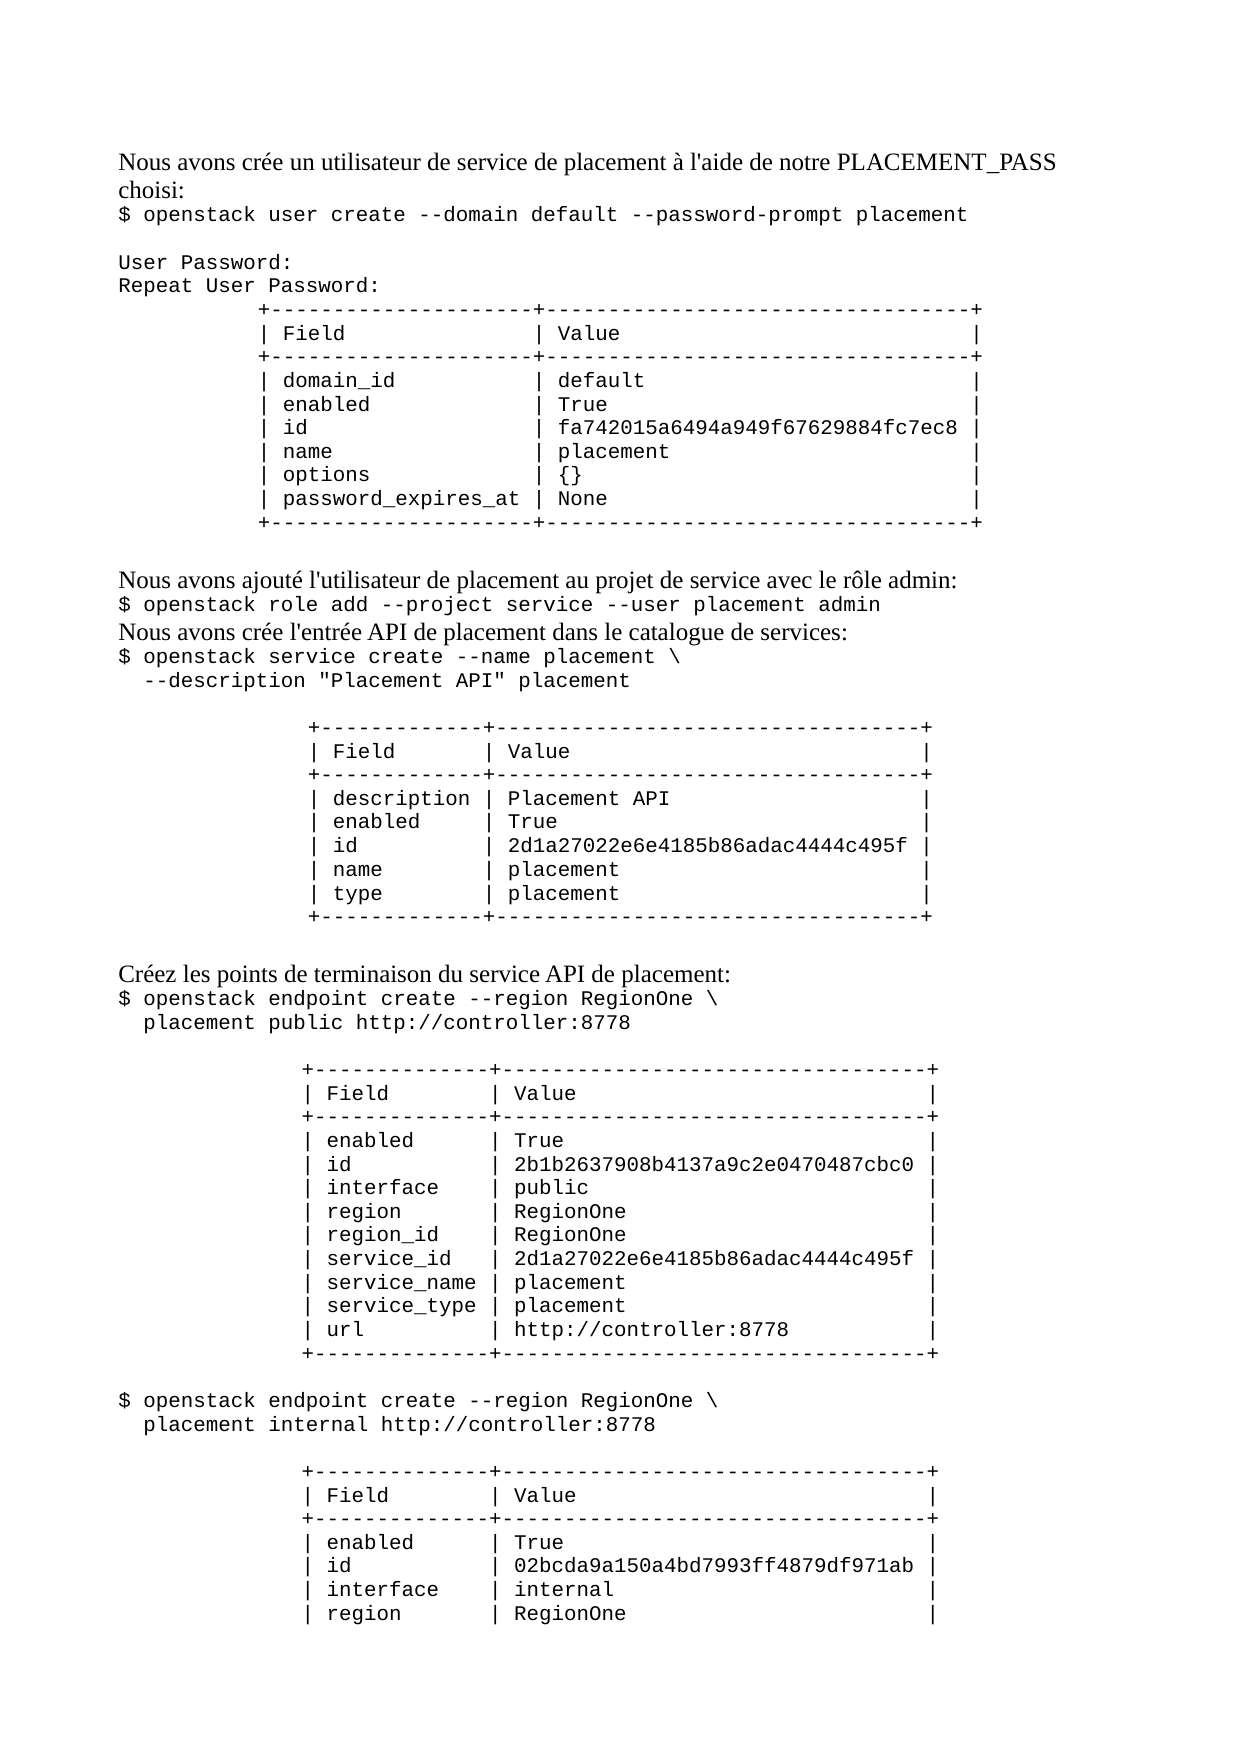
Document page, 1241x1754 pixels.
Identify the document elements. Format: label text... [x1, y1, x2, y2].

text $ openstack service create --name placement \ [118, 646, 1122, 670]
text | enabled | True | [118, 1130, 1122, 1153]
text | service_type | placement | [118, 1295, 1122, 1319]
text +-------------+----------------------------------+ [118, 906, 1122, 930]
text | interface | internal | [118, 1579, 1122, 1603]
text $ openstack role add --project service --user placement admin [118, 594, 1122, 617]
text +-------------+----------------------------------+ [118, 717, 1122, 741]
text | interface | public | [118, 1177, 1122, 1201]
text | service_name | placement | [118, 1272, 1122, 1295]
text placement internal http://controller:8778 [118, 1414, 1122, 1437]
text | name | placement | [118, 859, 1122, 882]
text Créez les points de terminaison du service API de placement: [118, 959, 1122, 988]
text Nous avons ajouté l'utilisateur de placement au projet de service avec le rôle admin: [118, 565, 1122, 594]
text $ openstack user create --domain default --password-prompt placement [118, 204, 1122, 228]
text | service_id | 2d1a27022e6e4185b86adac4444c495f | [118, 1248, 1122, 1272]
text | type | placement | [118, 882, 1122, 906]
text +---------------------+----------------------------------+ [118, 512, 1122, 535]
text --description "Placement API" placement [118, 670, 1122, 693]
text | Field | Value | [118, 741, 1122, 764]
text placement public http://controller:8778 [118, 1012, 1122, 1035]
text | name | placement | [118, 441, 1122, 464]
text | region | RegionOne | [118, 1201, 1122, 1224]
text | region | RegionOne | [118, 1603, 1122, 1626]
text +--------------+----------------------------------+ [118, 1343, 1122, 1366]
text +---------------------+----------------------------------+ [118, 299, 1122, 323]
text | Field | Value | [118, 323, 1122, 346]
text | Field | Value | [118, 1484, 1122, 1508]
text | id | 2b1b2637908b4137a9c2e0470487cbc0 | [118, 1153, 1122, 1177]
text | description | Placement API | [118, 788, 1122, 812]
text Nous avons crée un utilisateur de service de placement à l'aide de notre PLACEMENT_PASS choisi: [118, 147, 1122, 204]
text | enabled | True | [118, 393, 1122, 417]
text | Field | Value | [118, 1083, 1122, 1106]
text | enabled | True | [118, 812, 1122, 835]
text +-------------+----------------------------------+ [118, 764, 1122, 788]
text | enabled | True | [118, 1532, 1122, 1556]
text Nous avons crée l'entrée API de placement dans le catalogue de services: [118, 617, 1122, 646]
text +---------------------+----------------------------------+ [118, 346, 1122, 370]
text $ openstack endpoint create --region RegionOne \ [118, 988, 1122, 1012]
text +--------------+----------------------------------+ [118, 1508, 1122, 1532]
text | id | fa742015a6494a949f67629884fc7ec8 | [118, 417, 1122, 441]
text +--------------+----------------------------------+ [118, 1059, 1122, 1083]
text +--------------+----------------------------------+ [118, 1461, 1122, 1484]
text User Password: [118, 252, 1122, 275]
text | options | {} | [118, 464, 1122, 488]
text $ openstack endpoint create --region RegionOne \ [118, 1390, 1122, 1414]
text | id | 02bcda9a150a4bd7993ff4879df971ab | [118, 1556, 1122, 1579]
text +--------------+----------------------------------+ [118, 1106, 1122, 1130]
text | domain_id | default | [118, 370, 1122, 393]
text | password_expires_at | None | [118, 488, 1122, 512]
text | url | http://controller:8778 | [118, 1319, 1122, 1343]
text Repeat User Password: [118, 275, 1122, 299]
text | id | 2d1a27022e6e4185b86adac4444c495f | [118, 835, 1122, 859]
text | region_id | RegionOne | [118, 1224, 1122, 1248]
